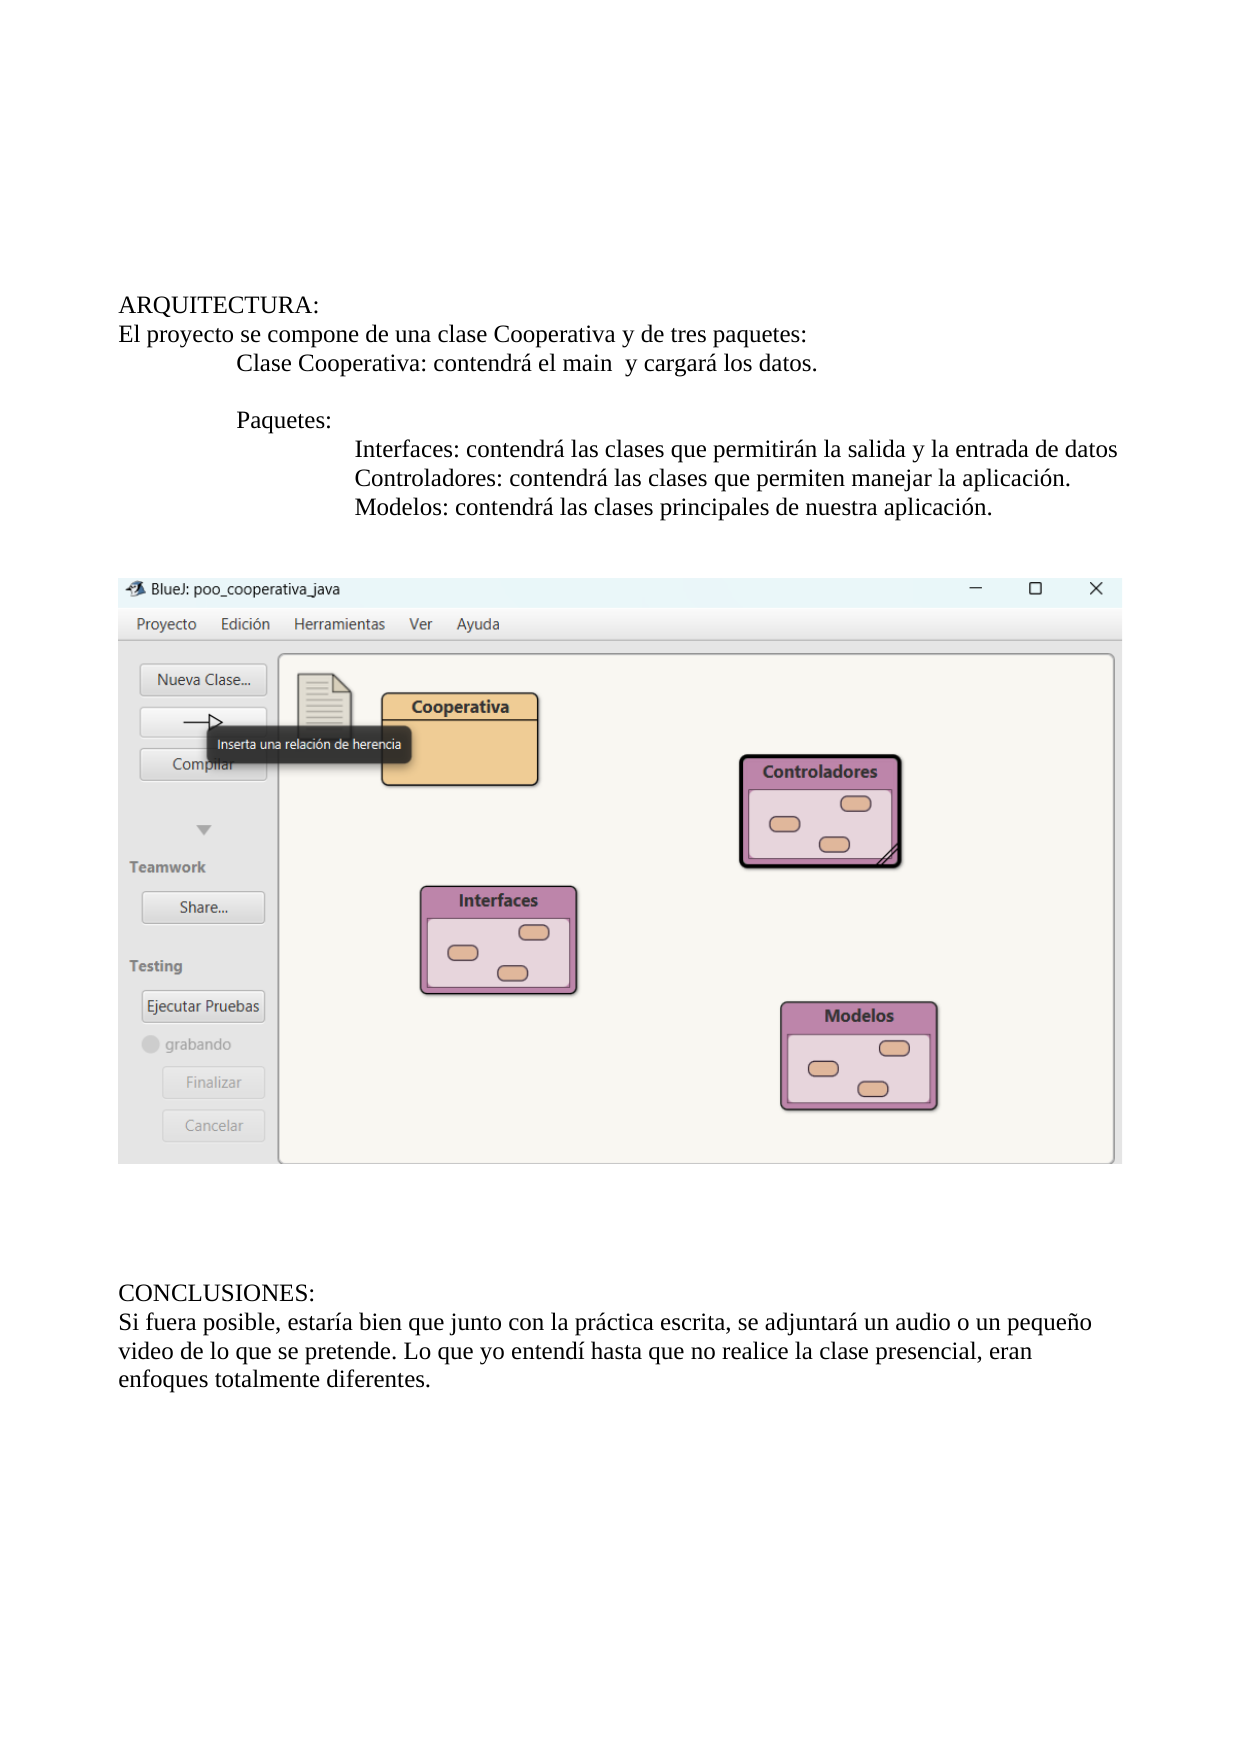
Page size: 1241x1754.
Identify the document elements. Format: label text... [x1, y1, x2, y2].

text El proyecto se compone de una clase Cooperativa y de tres paquetes: [118, 319, 1122, 348]
text Clase Cooperativa: contendrá el main y cargará los datos. [118, 348, 1122, 377]
picture [118, 578, 1123, 1164]
text Paquetes: [118, 406, 1122, 434]
text ARQUITECTURA: [118, 291, 1122, 319]
text Si fuera posible, estaría bien que junto con la práctica escrita, se adjuntará un audio o un pequeño video de lo que se pretende. Lo que yo entendí hasta que no realice la clase presencial, eran enfoques totalmente diferentes. [118, 1307, 1122, 1393]
text Modelos: contendrá las clases principales de nuestra aplicación. [118, 492, 1122, 521]
text Interfaces: contendrá las clases que permitirán la salida y la entrada de datos [118, 434, 1122, 463]
text Controladores: contendrá las clases que permiten manejar la aplicación. [118, 463, 1122, 492]
text CONCLUSIONES: [118, 1278, 1122, 1307]
